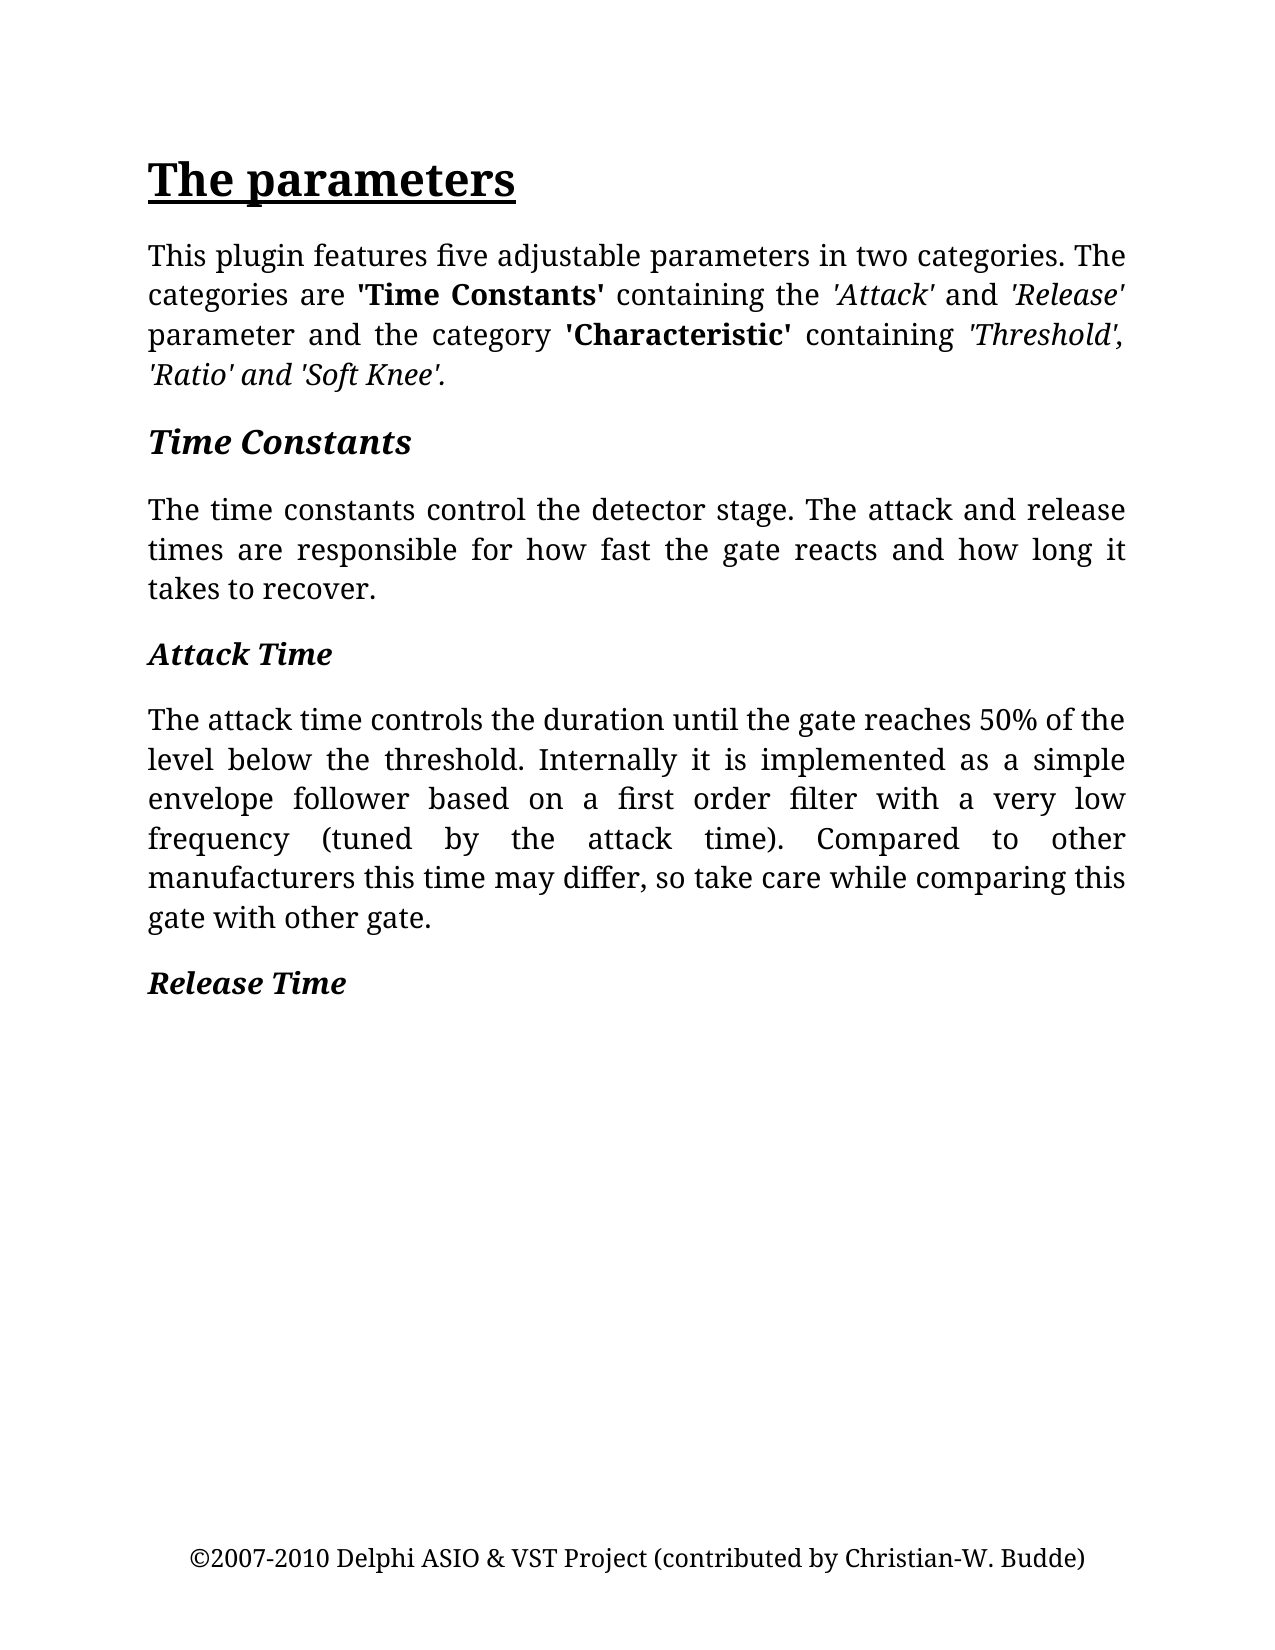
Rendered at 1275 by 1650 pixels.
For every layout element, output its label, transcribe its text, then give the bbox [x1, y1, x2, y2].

subtitle Attack Time [148, 633, 1127, 674]
text The time constants control the detector stage. The attack and release times are responsible for how fast the gate reacts and how long it takes to recover. [148, 489, 1127, 608]
text The attack time controls the duration until the gate reaches 50% of the level below the threshold. Internally it is implemented as a simple envelope follower based on a first order filter with a very low frequency (tuned by the attack time). Compared to other manufacturers this time may differ, so take care while comparing this gate with other gate. [148, 699, 1127, 937]
text This plugin features five adjustable parameters in two categories. The categories are 'Time Constants' containing the 'Attack' and 'Release' parameter and the category 'Characteristic' containing 'Threshold', 'Ratio' and 'Soft Knee'. [148, 235, 1127, 394]
subtitle The parameters [148, 148, 1127, 210]
subtitle Release Time [148, 962, 1127, 1003]
subtitle Time Constants [148, 419, 1127, 464]
